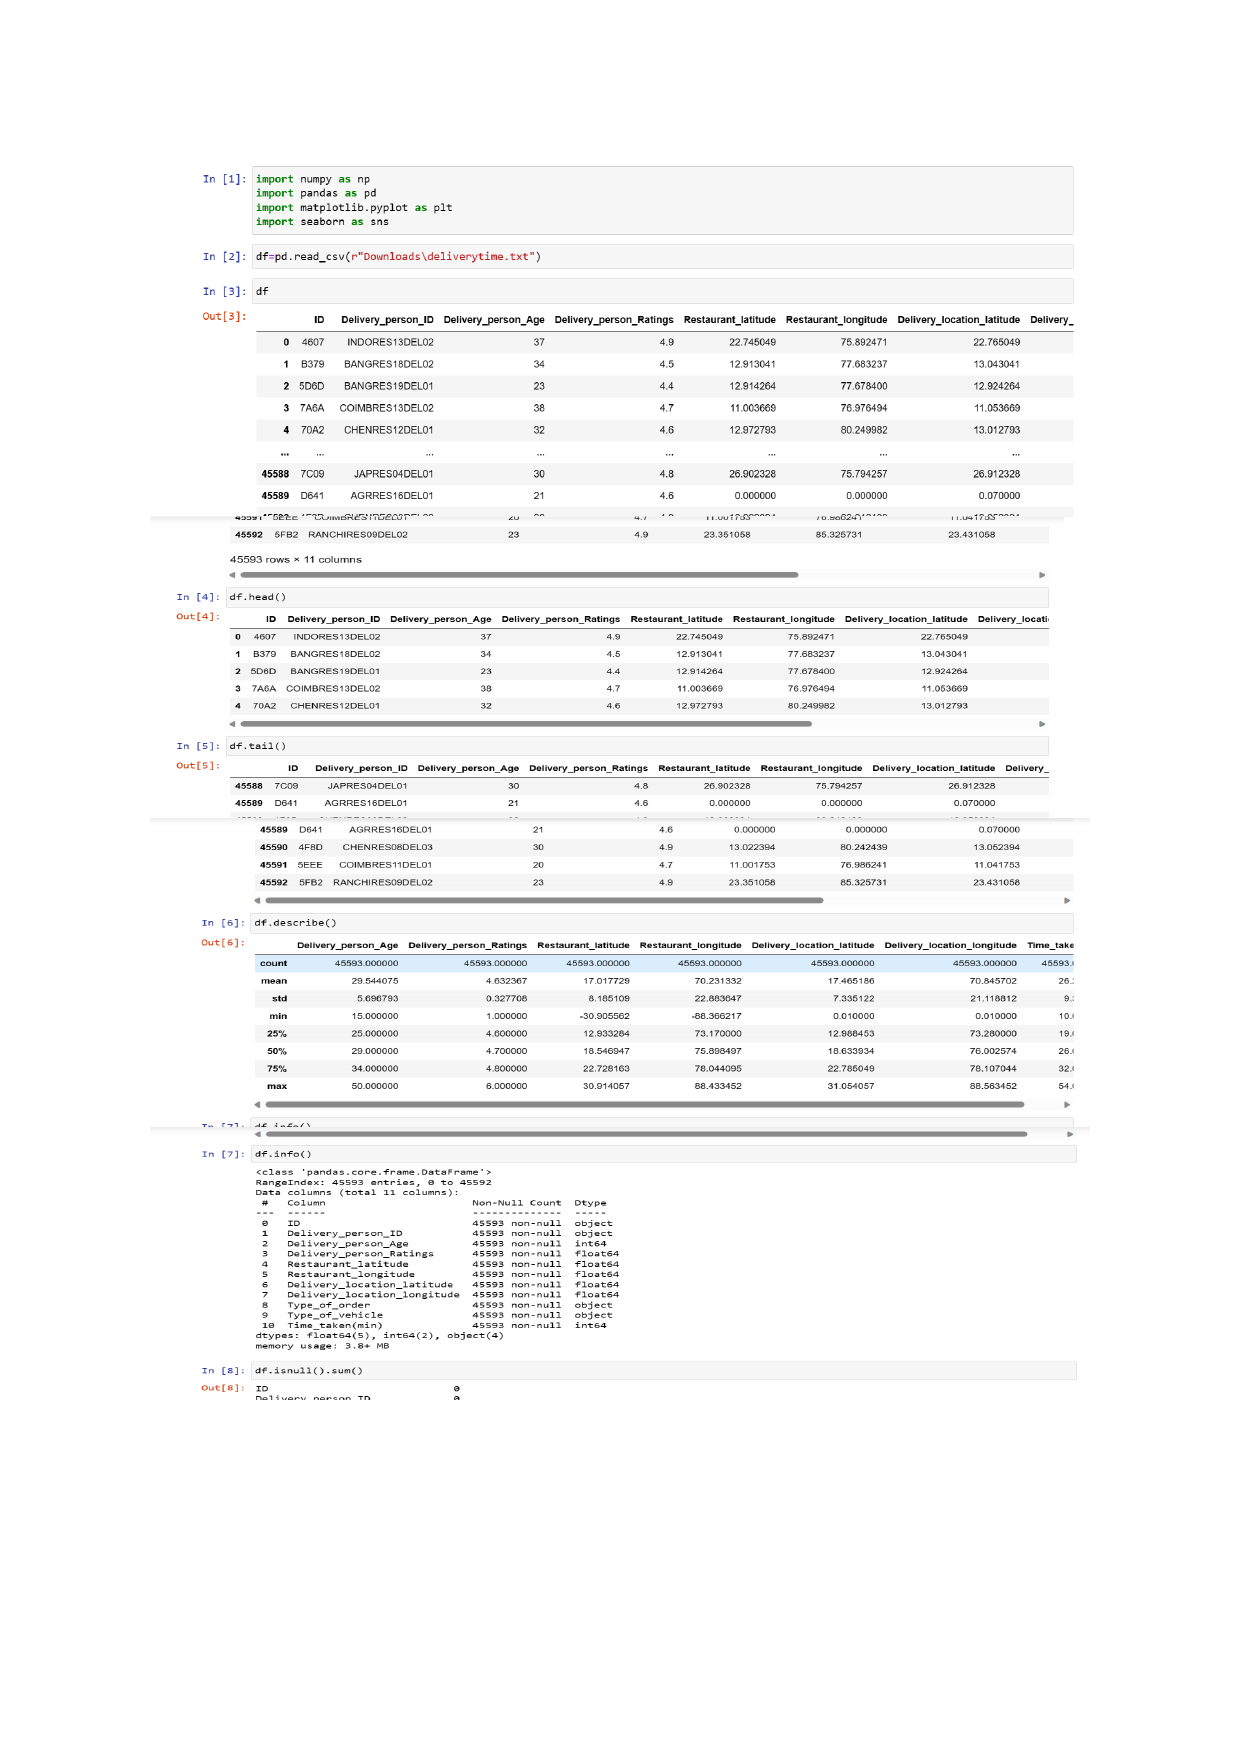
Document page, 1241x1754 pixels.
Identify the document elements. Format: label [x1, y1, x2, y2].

picture [150, 150, 1091, 1400]
